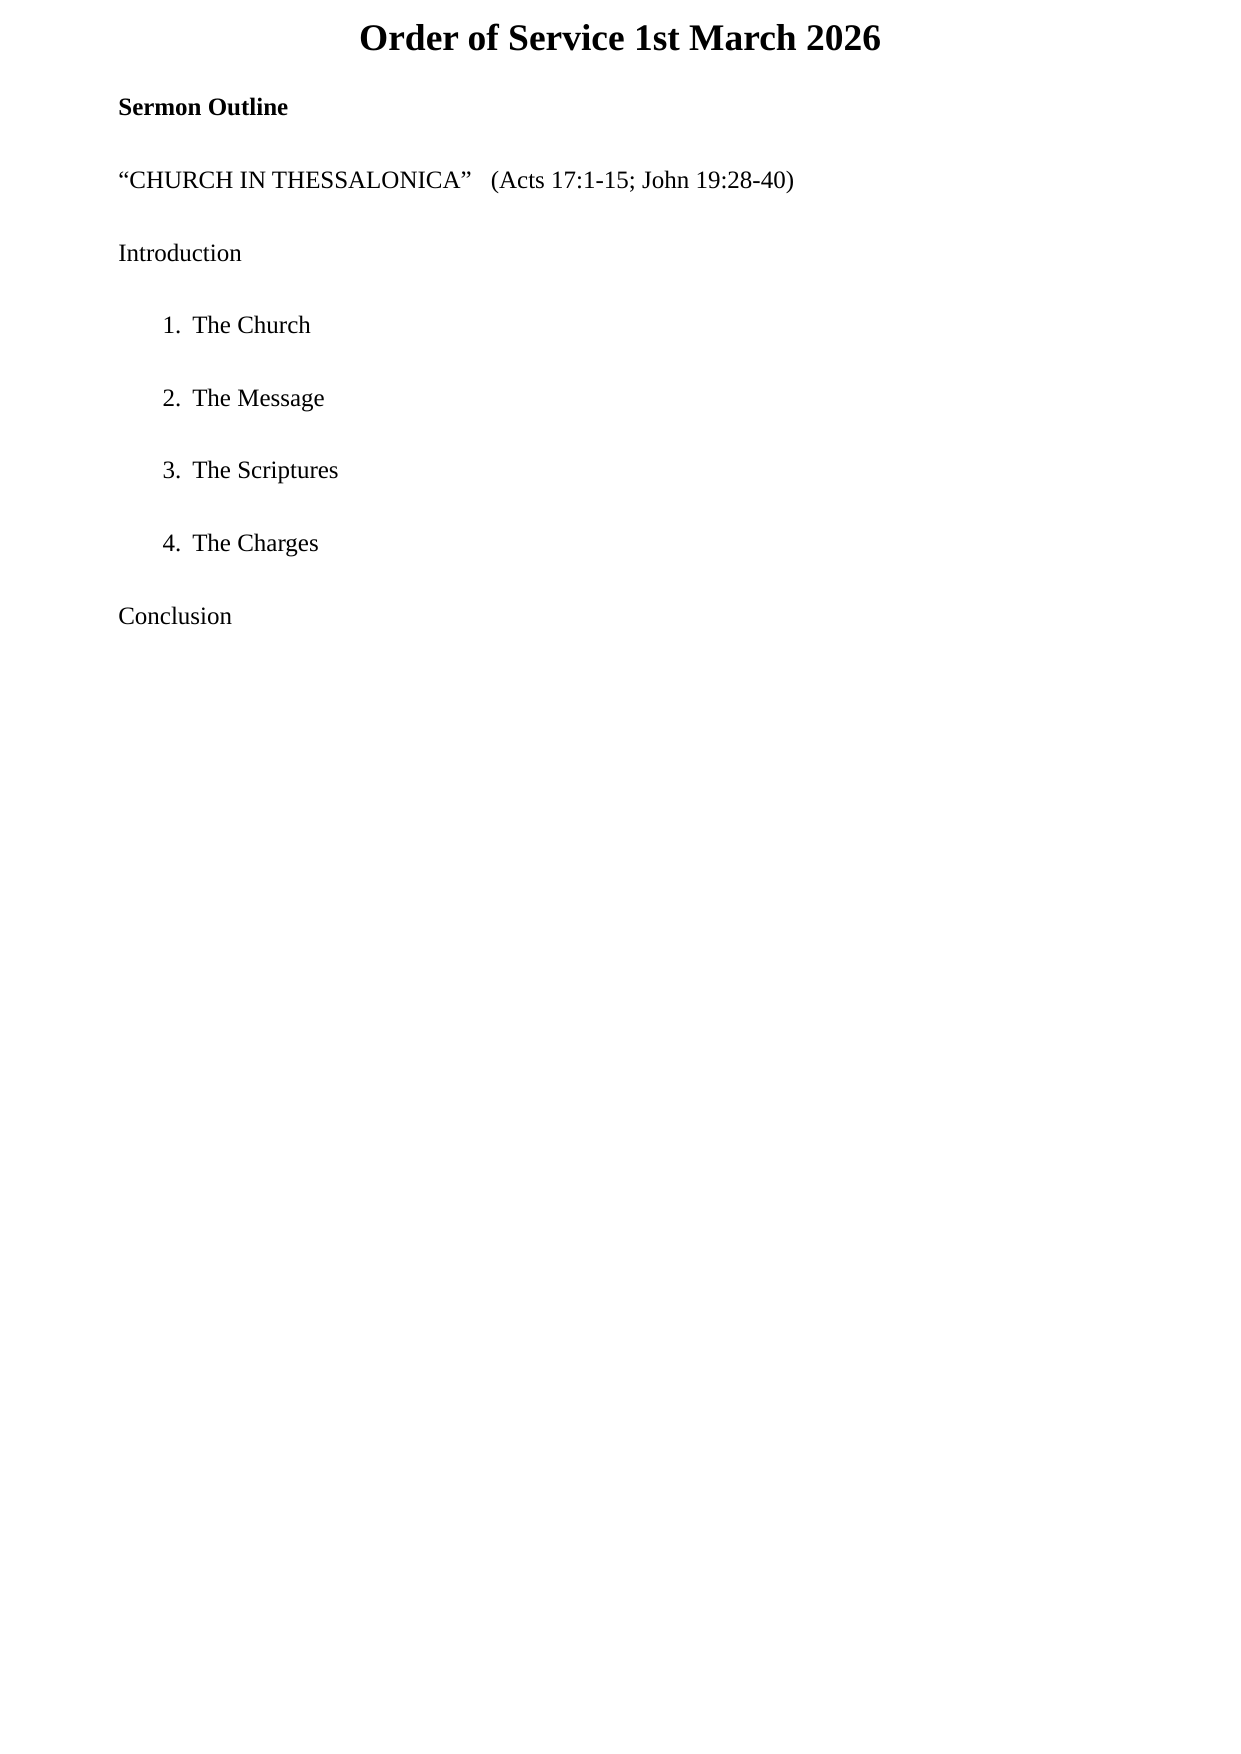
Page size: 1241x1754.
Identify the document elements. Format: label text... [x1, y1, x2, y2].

list The Message [162, 383, 1122, 412]
text “CHURCH IN THESSALONICA” (Acts 17:1-15; John 19:28-40) [118, 165, 1122, 194]
list The Charges [162, 528, 1122, 557]
text Sermon Outline [118, 92, 1122, 121]
text Conclusion [118, 601, 1122, 629]
text Introduction [118, 238, 1122, 266]
list The Church [162, 310, 1122, 339]
list The Scriptures [162, 456, 1122, 484]
